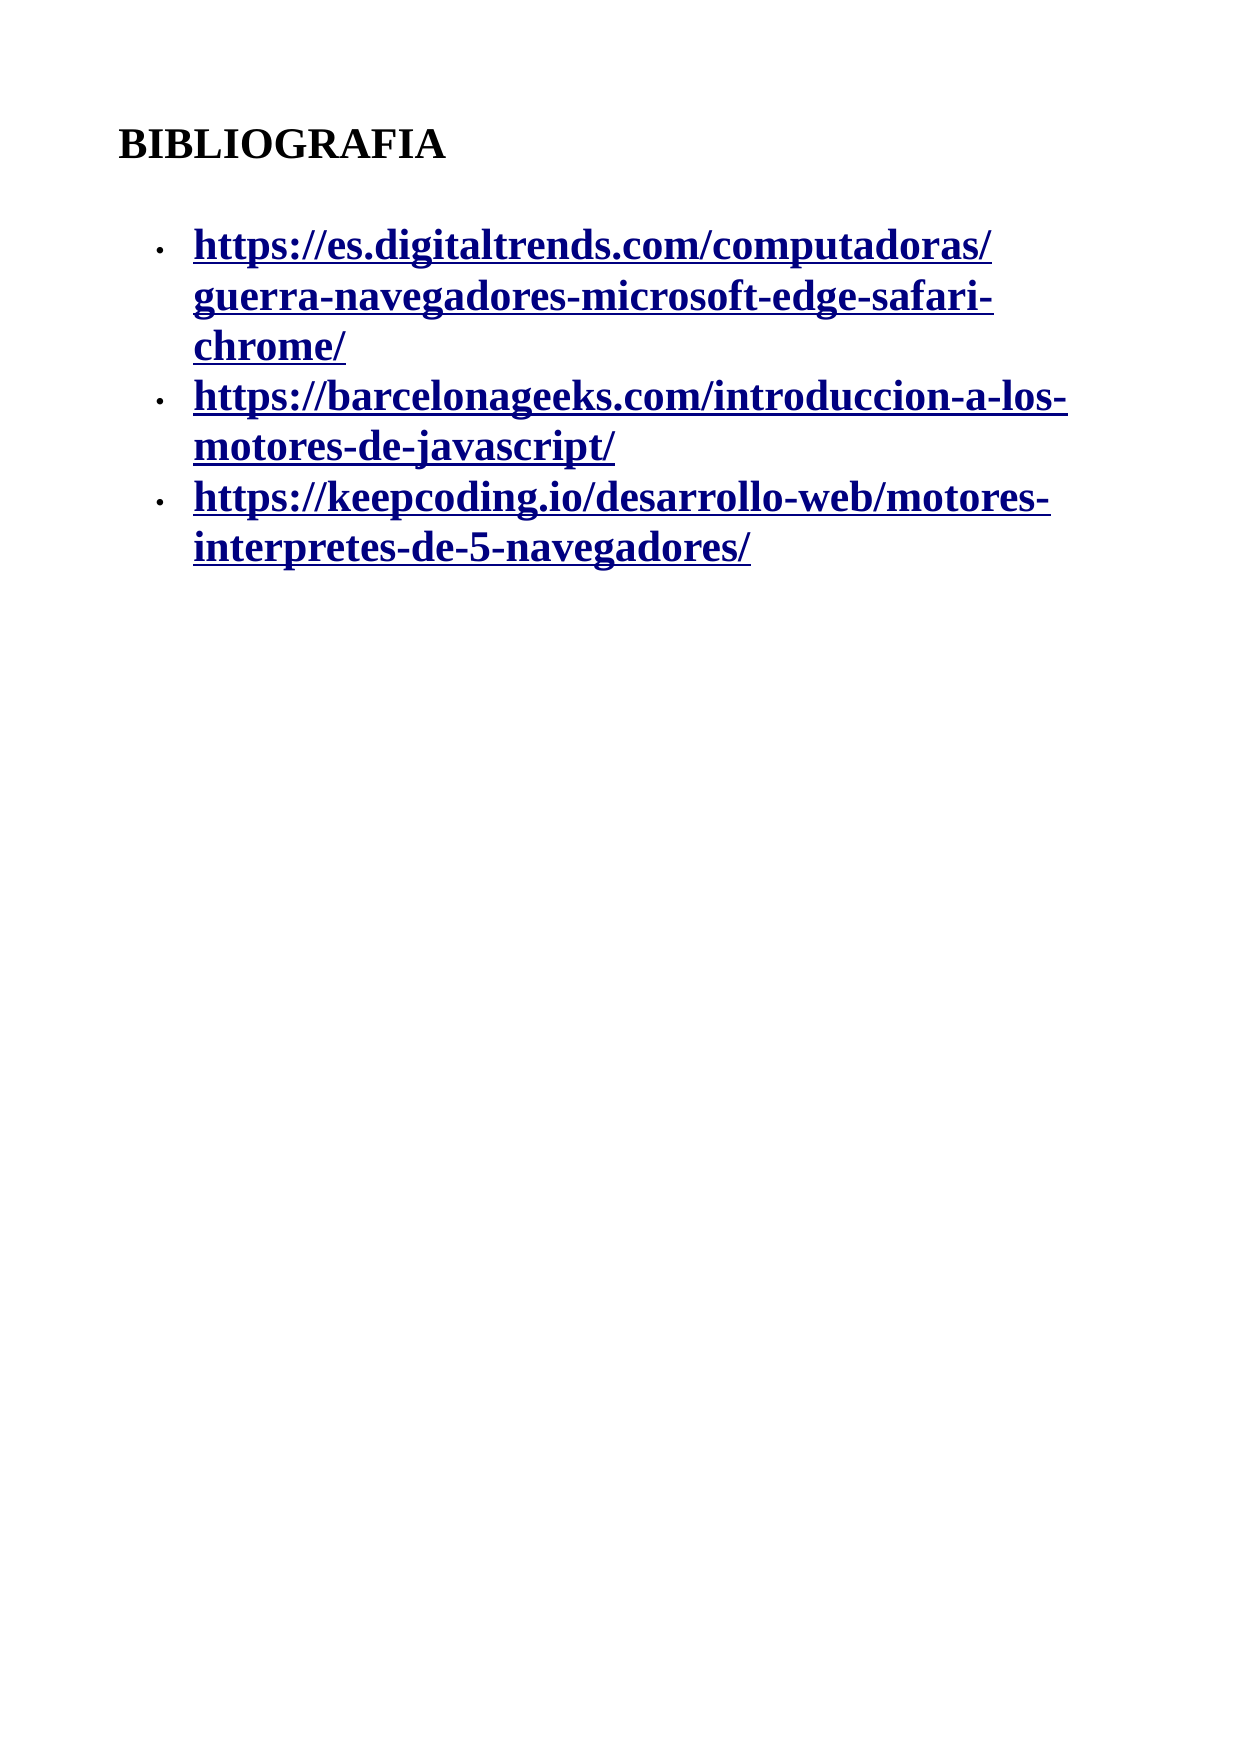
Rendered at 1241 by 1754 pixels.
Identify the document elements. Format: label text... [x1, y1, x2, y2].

list https://keepcoding.io/desarrollo-web/motores-interpretes-de-5-navegadores/ [156, 470, 1122, 571]
list https://barcelonageeks.com/introduccion-a-los-motores-de-javascript/ [156, 370, 1122, 470]
list https://es.digitaltrends.com/computadoras/guerra-navegadores-microsoft-edge-safari-chrome/ [156, 219, 1122, 370]
text BIBLIOGRAFIA [118, 118, 1122, 168]
